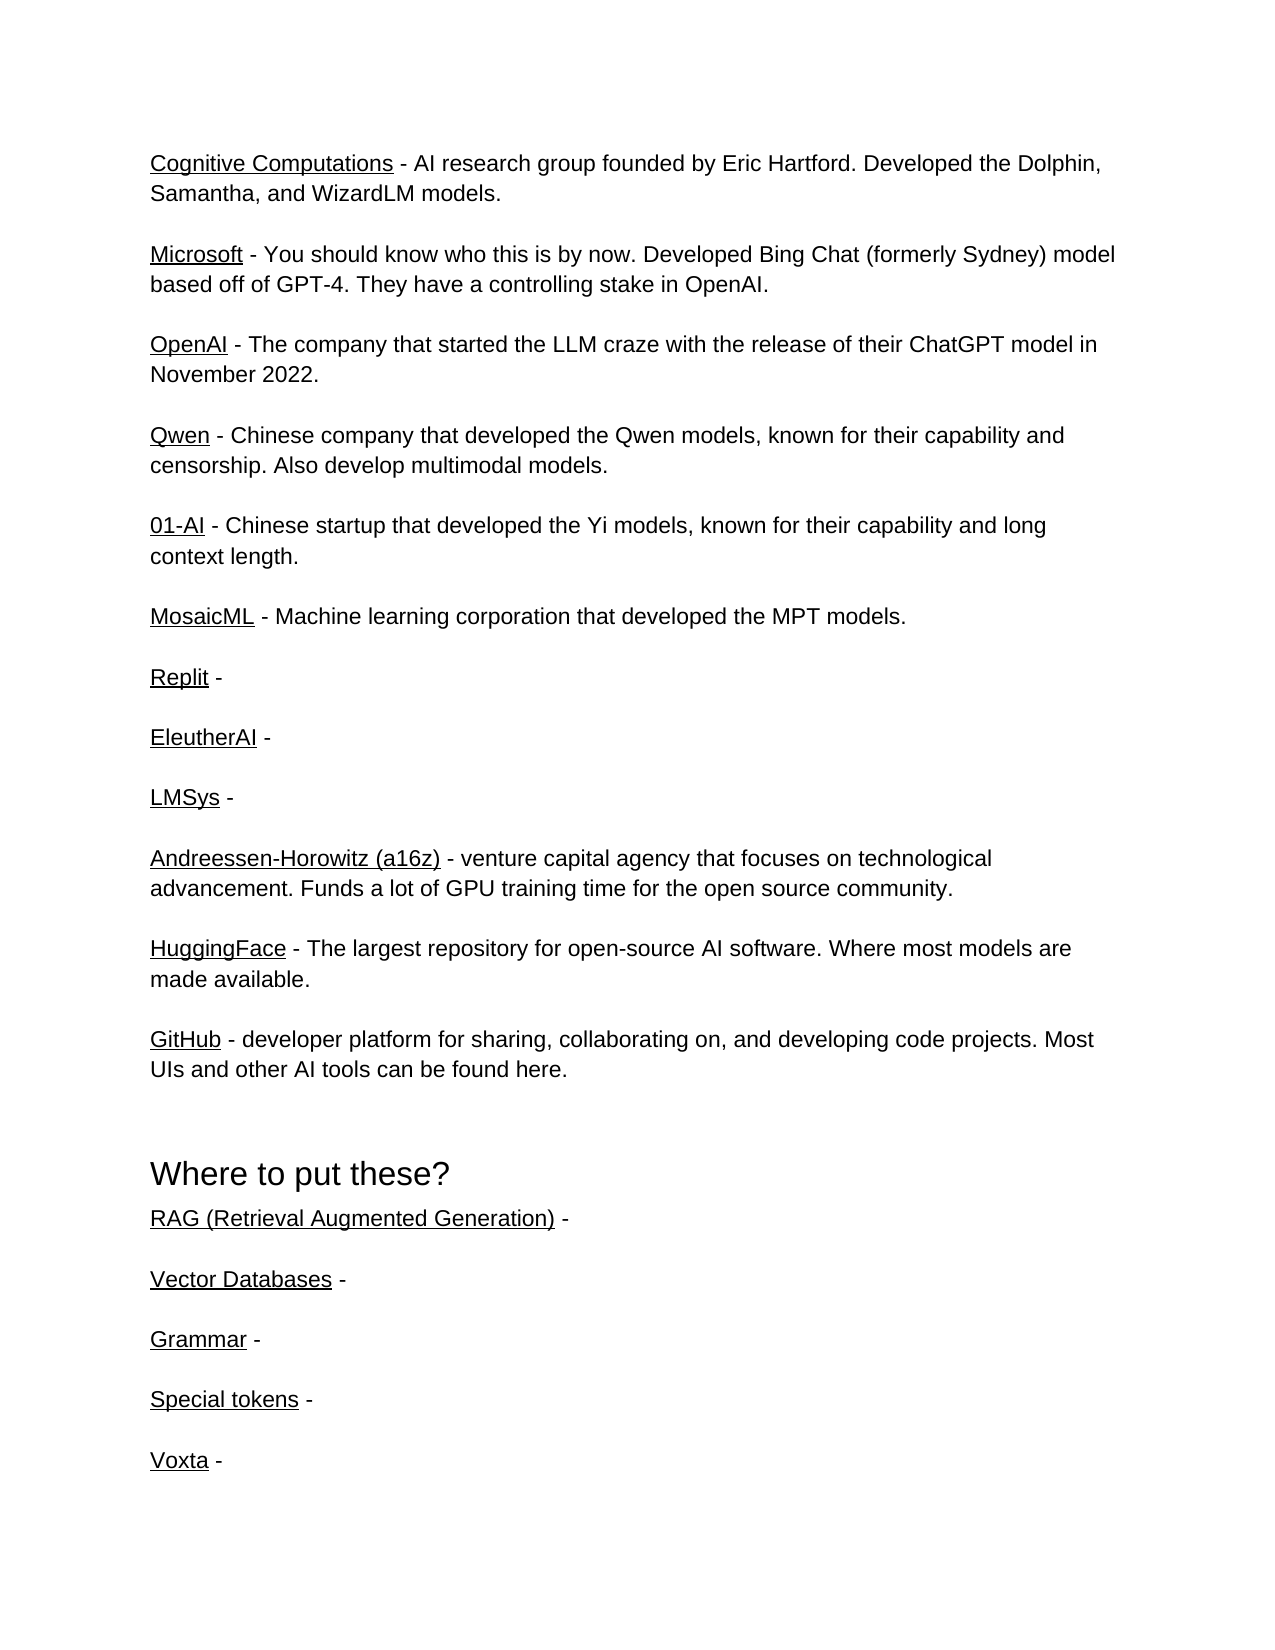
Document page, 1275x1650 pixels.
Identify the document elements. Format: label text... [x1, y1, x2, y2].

text Replit - [150, 663, 1125, 690]
text GitHub - developer platform for sharing, collaborating on, and developing code projects. Most UIs and other AI tools can be found here. [150, 1026, 1125, 1083]
text EleutherAI - [150, 724, 1125, 750]
text LMSys - [150, 784, 1125, 811]
text Cognitive Computations - AI research group founded by Eric Hartford. Developed the Dolphin, Samantha, and WizardLM models. [150, 150, 1125, 207]
text Qwen - Chinese company that developed the Qwen models, known for their capability and censorship. Also develop multimodal models. [150, 422, 1125, 478]
text OpenAI - The company that started the LLM craze with the release of their ChatGPT model in November 2022. [150, 331, 1125, 388]
text Grammar - [150, 1326, 1125, 1352]
text Vector Databases - [150, 1266, 1125, 1292]
text RAG (Retrieval Augmented Generation) - [150, 1205, 1125, 1231]
text Andreessen-Horowitz (a16z) - venture capital agency that focuses on technological advancement. Funds a lot of GPU training time for the open source community. [150, 845, 1125, 901]
text HuggingFace - The largest repository for open-source AI software. Where most models are made available. [150, 935, 1125, 992]
text Voxta - [150, 1447, 1125, 1473]
text Special tokens - [150, 1386, 1125, 1413]
text Microsoft - You should know who this is by now. Developed Bing Chat (formerly Sydney) model based off of GPT-4. They have a controlling stake in OpenAI. [150, 241, 1125, 297]
text 01-AI - Chinese startup that developed the Yi models, known for their capability and long context length. [150, 512, 1125, 569]
text MosaicML - Machine learning corporation that developed the MPT models. [150, 603, 1125, 629]
subtitle Where to put these? [150, 1154, 1125, 1193]
